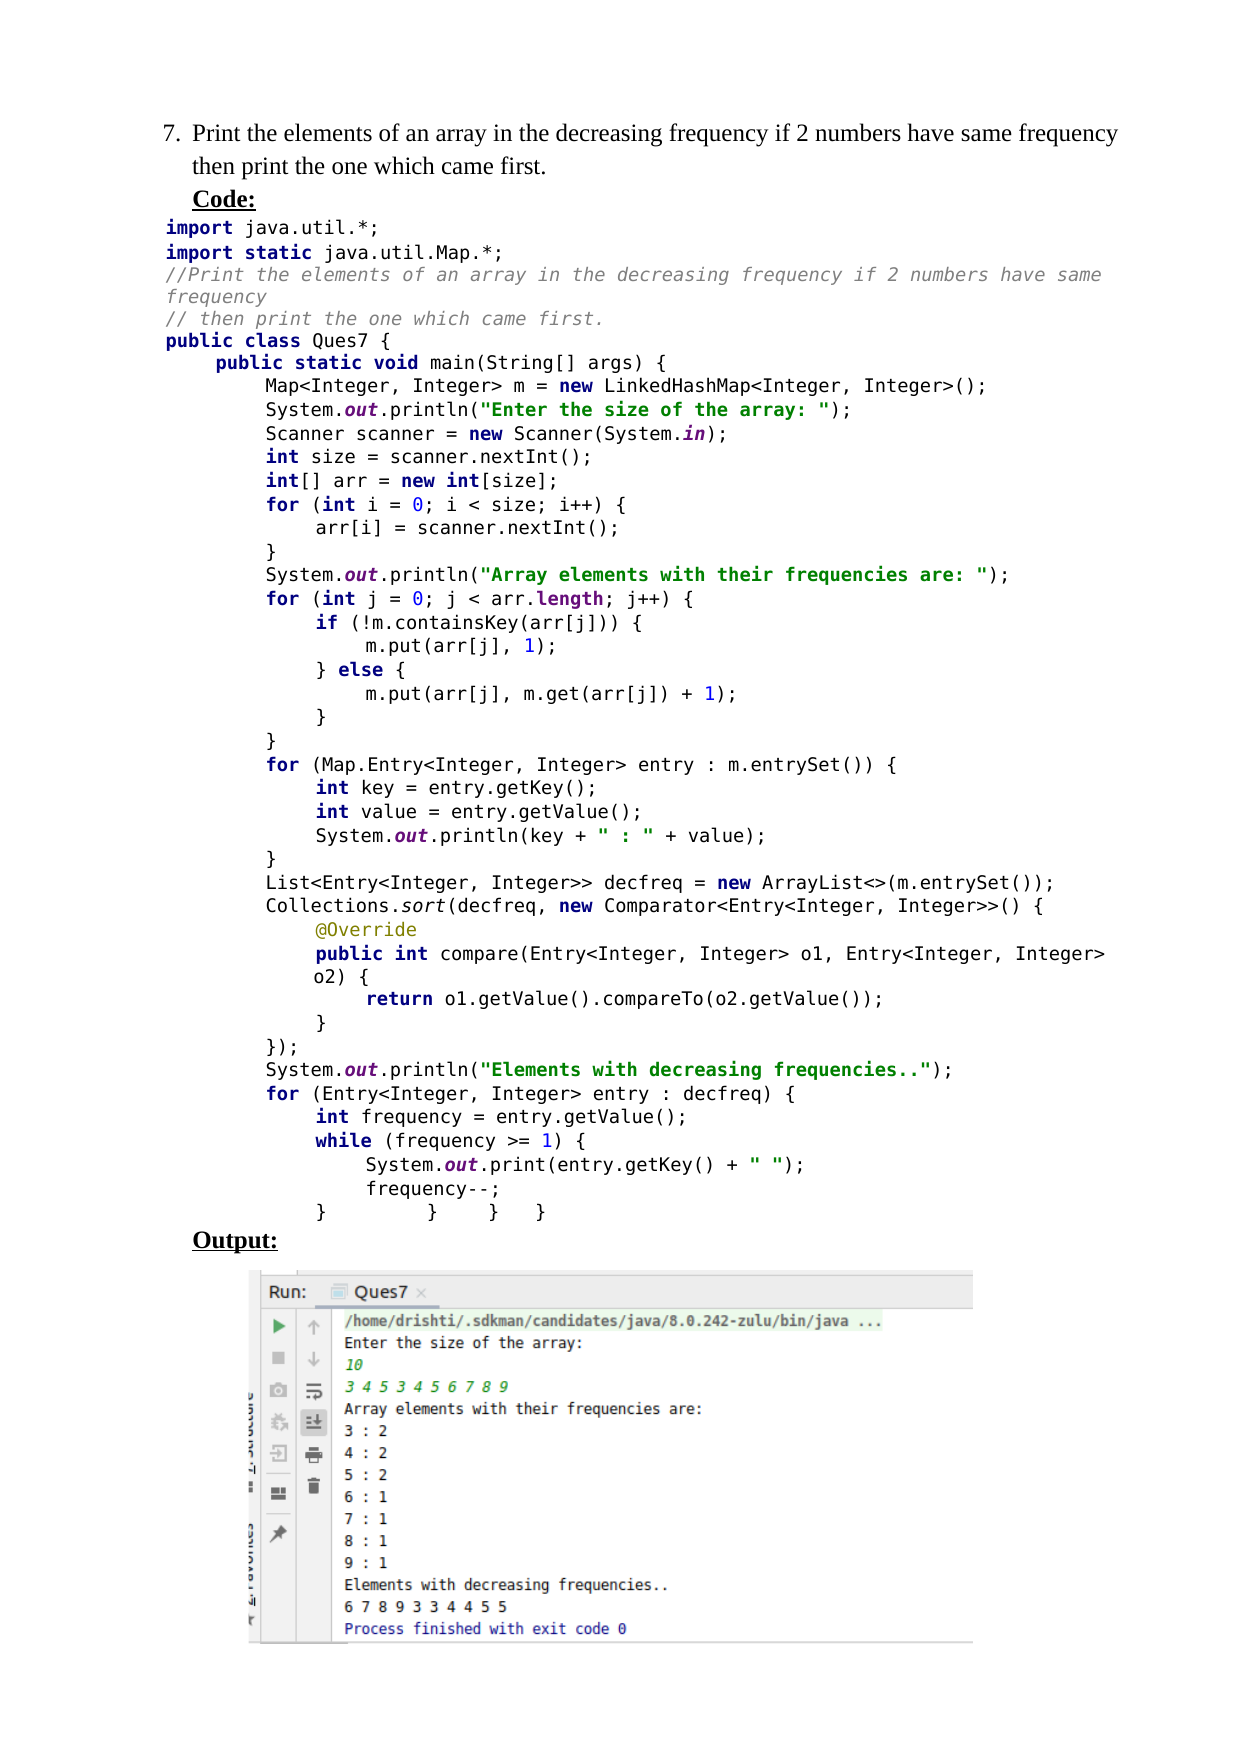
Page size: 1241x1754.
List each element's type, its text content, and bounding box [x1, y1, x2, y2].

text int frequency = entry.getValue(); [165, 1107, 1122, 1130]
text } [165, 1012, 1122, 1036]
text //Print the elements of an array in the decreasing frequency if 2 numbers have same frequency [165, 264, 1122, 308]
text m.put(arr[j], 1); [165, 635, 1122, 659]
text int key = entry.getKey(); [165, 777, 1122, 801]
text } [165, 848, 1122, 872]
text for (Map.Entry<Integer, Integer> entry : m.entrySet()) { [165, 754, 1122, 777]
text System.out.println(key + " : " + value); [165, 824, 1122, 848]
text System.out.print(entry.getKey() + " "); [165, 1154, 1122, 1177]
text return o1.getValue().compareTo(o2.getValue()); [165, 988, 1122, 1012]
picture [248, 1270, 973, 1644]
text m.put(arr[j], m.get(arr[j]) + 1); [165, 683, 1122, 706]
text if (!m.containsKey(arr[j])) { [165, 612, 1122, 635]
text int value = entry.getValue(); [165, 801, 1122, 824]
text List<Entry<Integer, Integer>> decfreq = new ArrayList<>(m.entrySet()); [165, 872, 1122, 896]
text Code: [118, 184, 1122, 213]
text for (Entry<Integer, Integer> entry : decfreq) { [165, 1083, 1122, 1107]
text } [165, 706, 1122, 730]
text }); [165, 1036, 1122, 1059]
text } else { [165, 659, 1122, 683]
text frequency--; [165, 1177, 1122, 1201]
text Output: [118, 1225, 1122, 1253]
text System.out.println("Enter the size of the array: "); [165, 399, 1122, 423]
text arr[i] = scanner.nextInt(); [165, 517, 1122, 541]
list Print the elements of an array in the decreasing frequency if 2 numbers have same frequency then print the one which came first. [162, 118, 1122, 180]
text public static void main(String[] args) { [165, 352, 1122, 375]
text int[] arr = new int[size]; [165, 470, 1122, 493]
text for (int i = 0; i < size; i++) { [165, 493, 1122, 517]
text } [165, 541, 1122, 564]
text System.out.println("Array elements with their frequencies are: "); [165, 564, 1122, 588]
text public int compare(Entry<Integer, Integer> o1, Entry<Integer, Integer> o2) { [165, 943, 1122, 988]
text public class Ques7 { [165, 330, 1122, 352]
text } [165, 730, 1122, 754]
text System.out.println("Elements with decreasing frequencies.."); [165, 1059, 1122, 1083]
text Map<Integer, Integer> m = new LinkedHashMap<Integer, Integer>(); [165, 375, 1122, 399]
text import static java.util.Map.*; [165, 242, 1122, 264]
text Scanner scanner = new Scanner(System.in); [165, 423, 1122, 446]
text Collections.sort(decfreq, new Comparator<Entry<Integer, Integer>>() { [165, 896, 1122, 919]
text while (frequency >= 1) { [165, 1130, 1122, 1154]
text int size = scanner.nextInt(); [165, 446, 1122, 470]
text } } } } [165, 1201, 1122, 1225]
text @Override [165, 919, 1122, 943]
text // then print the one which came first. [165, 308, 1122, 330]
text for (int j = 0; j < arr.length; j++) { [165, 588, 1122, 612]
text import java.util.*; [165, 217, 1122, 239]
